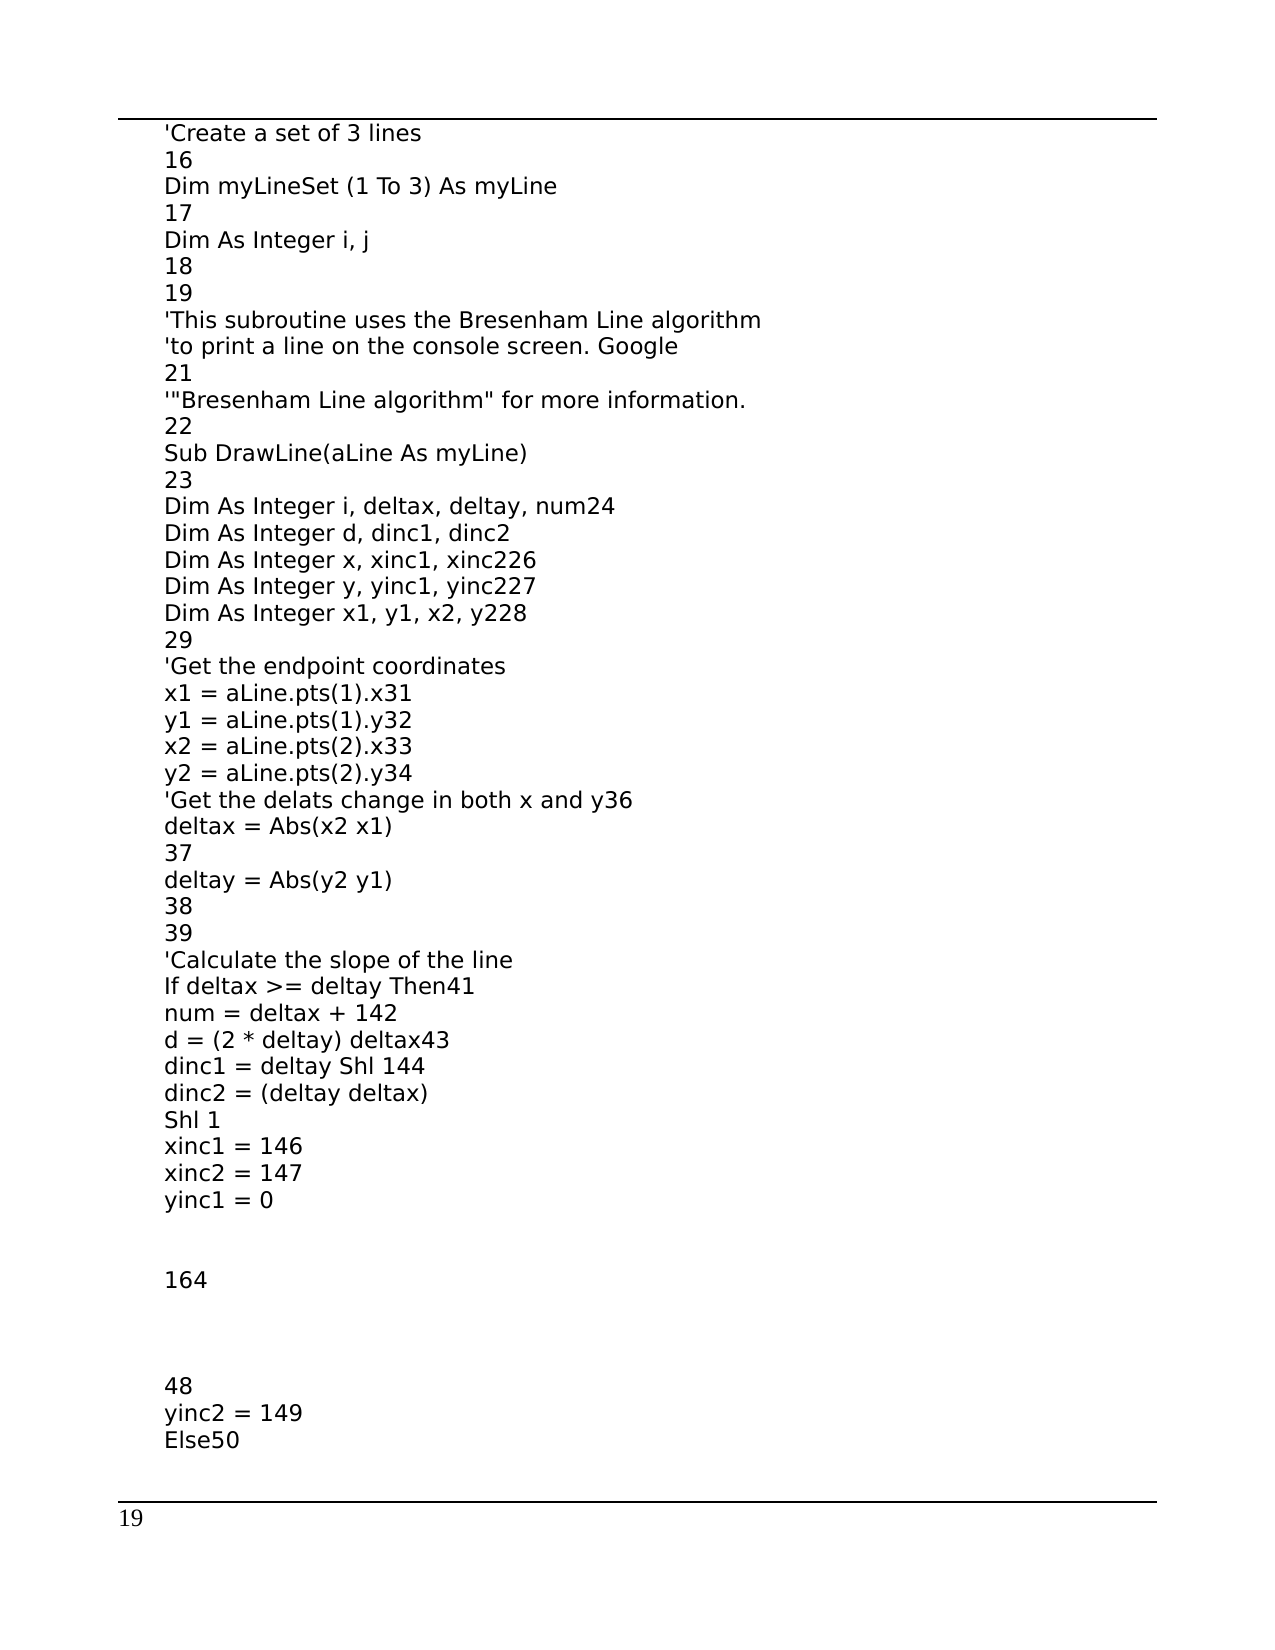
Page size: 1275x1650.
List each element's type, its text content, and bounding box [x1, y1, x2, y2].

text 'This subroutine uses the Bresenham Line algorithm [118, 307, 1157, 333]
text 48 [118, 1373, 1157, 1400]
text y2 = aLine.pts(2).y34 [118, 760, 1157, 787]
text 23 [118, 467, 1157, 493]
text 'Create a set of 3 lines [118, 120, 1157, 147]
text dinc1 = deltay Shl 144 [118, 1053, 1157, 1080]
text x2 = aLine.pts(2).x33 [118, 733, 1157, 760]
text 'to print a line on the console screen. Google [118, 333, 1157, 360]
text y1 = aLine.pts(1).y32 [118, 707, 1157, 733]
text 'Get the delats change in both x and y36 [118, 787, 1157, 813]
text deltay = Abs(y2 y1) [118, 867, 1157, 893]
text 39 [118, 920, 1157, 947]
text Shl 1 [118, 1107, 1157, 1133]
text x1 = aLine.pts(1).x31 [118, 680, 1157, 707]
text num = deltax + 142 [118, 1000, 1157, 1027]
text 164 [118, 1267, 1157, 1293]
text d = (2 * deltay) deltax43 [118, 1027, 1157, 1053]
text 'Calculate the slope of the line [118, 947, 1157, 973]
text 37 [118, 840, 1157, 867]
text dinc2 = (deltay deltax) [118, 1080, 1157, 1107]
text 22 [118, 413, 1157, 440]
text xinc2 = 147 [118, 1160, 1157, 1187]
text deltax = Abs(x2 x1) [118, 813, 1157, 840]
text Dim As Integer i, j [118, 227, 1157, 253]
text 29 [118, 627, 1157, 653]
text Dim As Integer i, deltax, deltay, num24 [118, 493, 1157, 520]
text Else50 [118, 1427, 1157, 1453]
text xinc1 = 146 [118, 1133, 1157, 1160]
text 19 [118, 280, 1157, 307]
text 'Get the endpoint coordinates [118, 653, 1157, 680]
text Dim As Integer x, xinc1, xinc226 [118, 547, 1157, 573]
text 17 [118, 200, 1157, 227]
text Dim As Integer y, yinc1, yinc227 [118, 573, 1157, 600]
text 18 [118, 253, 1157, 280]
text Dim As Integer d, dinc1, dinc2 [118, 520, 1157, 547]
text Dim myLineSet (1 To 3) As myLine [118, 173, 1157, 200]
text 38 [118, 893, 1157, 920]
text Sub DrawLine(aLine As myLine) [118, 440, 1157, 467]
text 21 [118, 360, 1157, 387]
text Dim As Integer x1, y1, x2, y228 [118, 600, 1157, 627]
text If deltax >= deltay Then41 [118, 973, 1157, 1000]
text yinc2 = 149 [118, 1400, 1157, 1427]
text yinc1 = 0 [118, 1187, 1157, 1213]
text '"Bresenham Line algorithm" for more information. [118, 387, 1157, 413]
text 16 [118, 147, 1157, 173]
